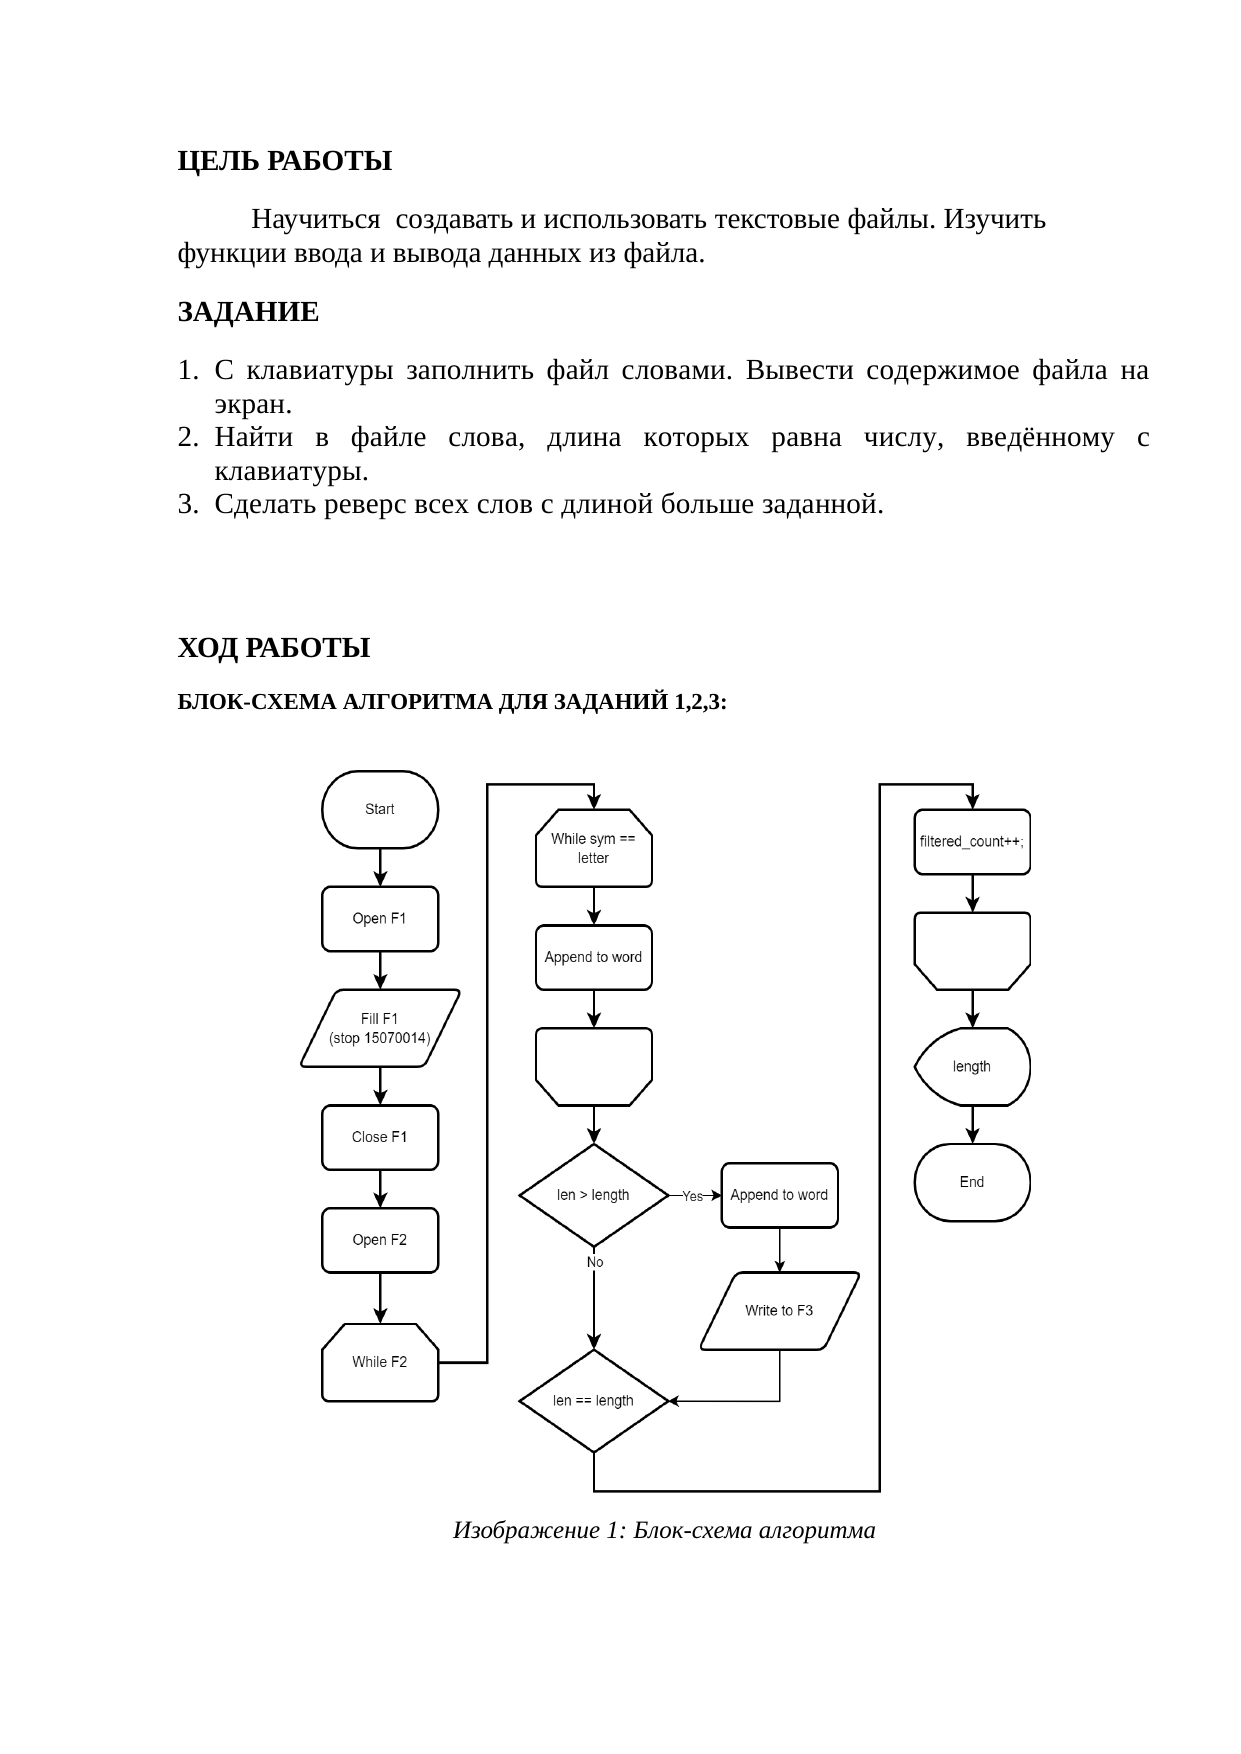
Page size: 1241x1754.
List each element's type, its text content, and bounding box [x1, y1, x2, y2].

subtitle Задание [177, 294, 1152, 327]
list Найти в файле слова, длина которых равна числу, введённому с клавиатуры. [177, 419, 1152, 486]
subtitle Ход РАБОТЫ [177, 630, 1152, 663]
text Изображение 1: Блок-схема алгоритма [298, 1503, 1031, 1544]
text Научиться создавать и использовать текстовые файлы. Изучить функции ввода и вывода данных из файла. [177, 202, 1152, 269]
picture [297, 770, 1031, 1503]
list С клавиатуры заполнить файл словами. Вывести содержимое файла на экран. [177, 352, 1152, 419]
list Сделать реверс всех слов с длиной больше заданной. [177, 486, 1152, 520]
subtitle Цель работы [177, 143, 1152, 177]
subtitle Блок-схема алгоритма для заданий 1,2,3: [177, 688, 1152, 714]
